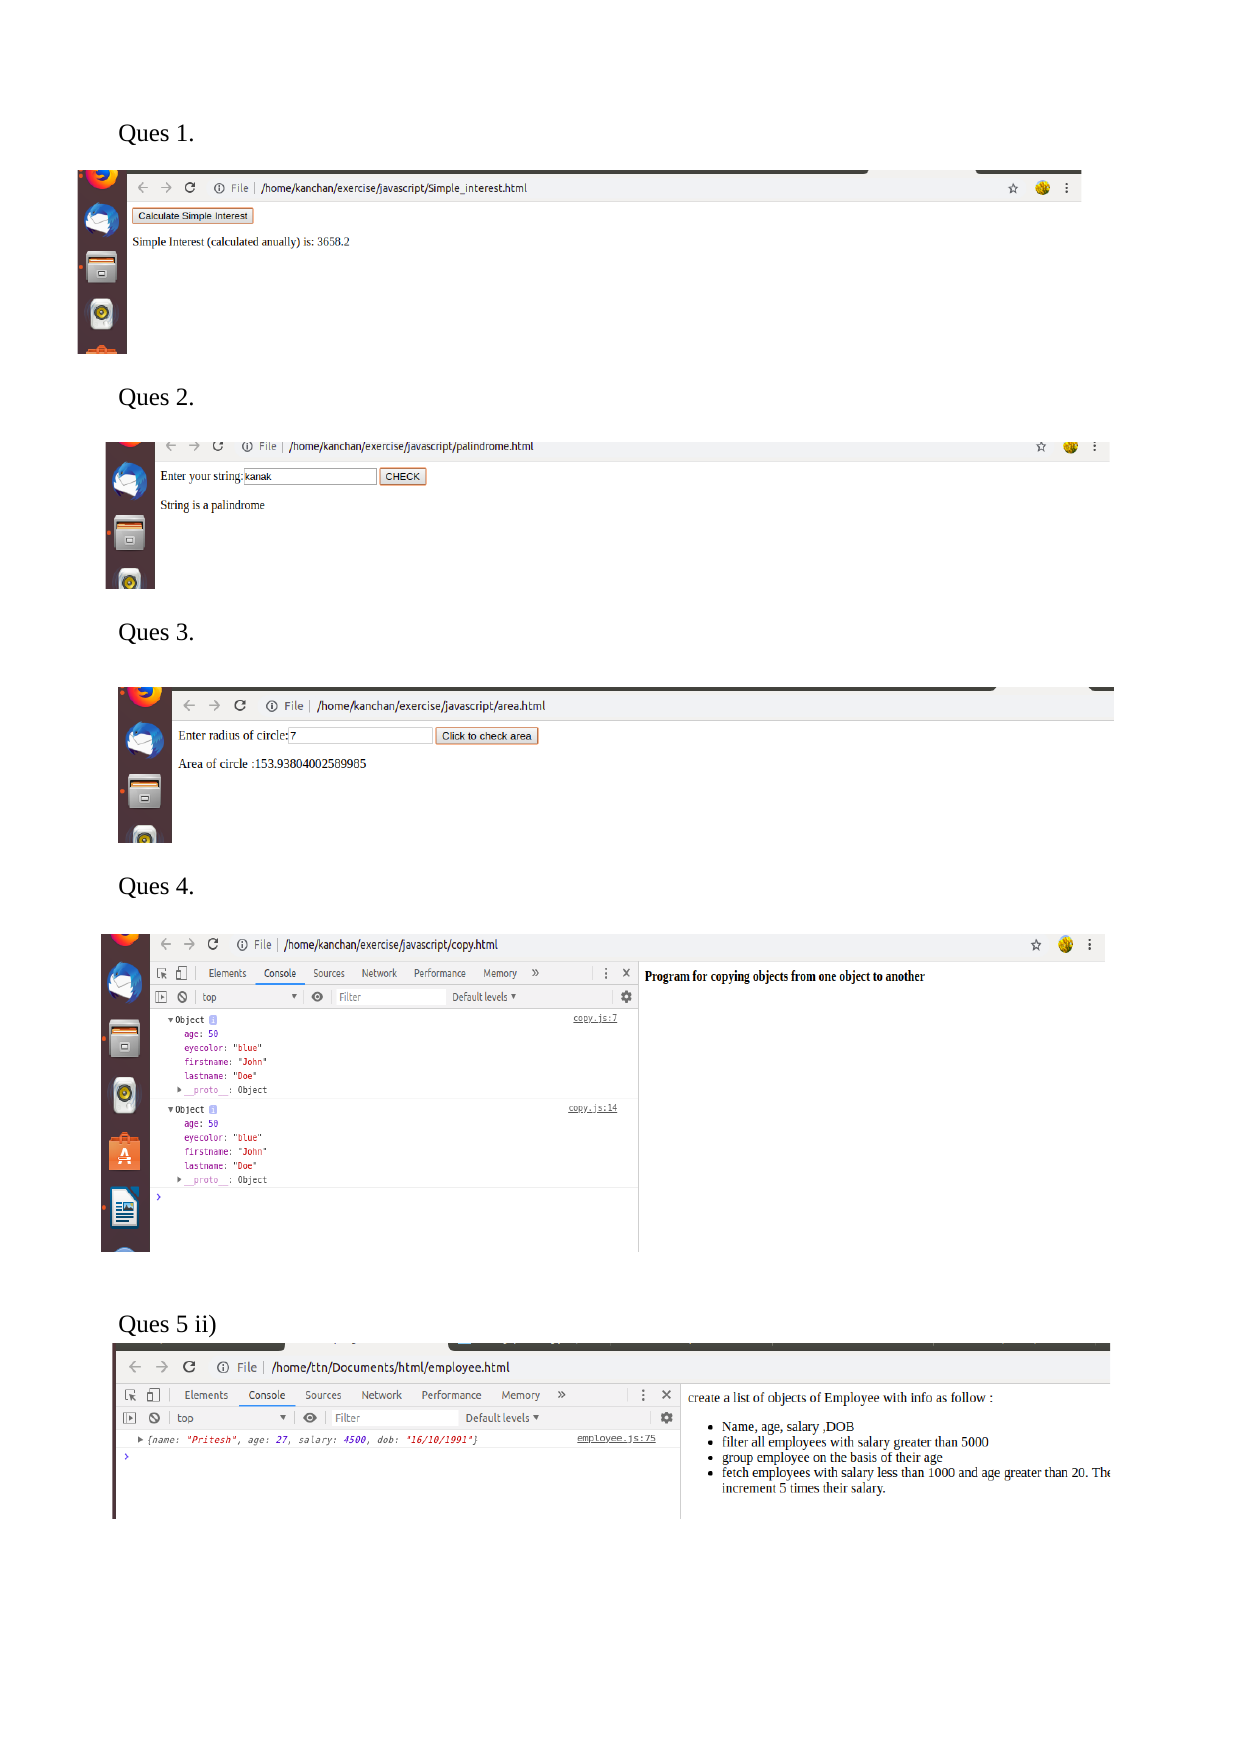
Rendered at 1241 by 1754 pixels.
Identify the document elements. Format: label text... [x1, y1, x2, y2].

text Ques 4. [118, 871, 1122, 900]
text Ques 5 ii) [118, 1309, 1122, 1338]
picture [118, 687, 1114, 831]
text Ques 1. [118, 118, 1122, 147]
picture [101, 934, 1105, 1252]
text Ques 3. [118, 617, 1122, 646]
text Ques 2. [118, 382, 1122, 411]
picture [77, 170, 1082, 354]
picture [105, 442, 1110, 588]
picture [112, 1343, 1111, 1519]
